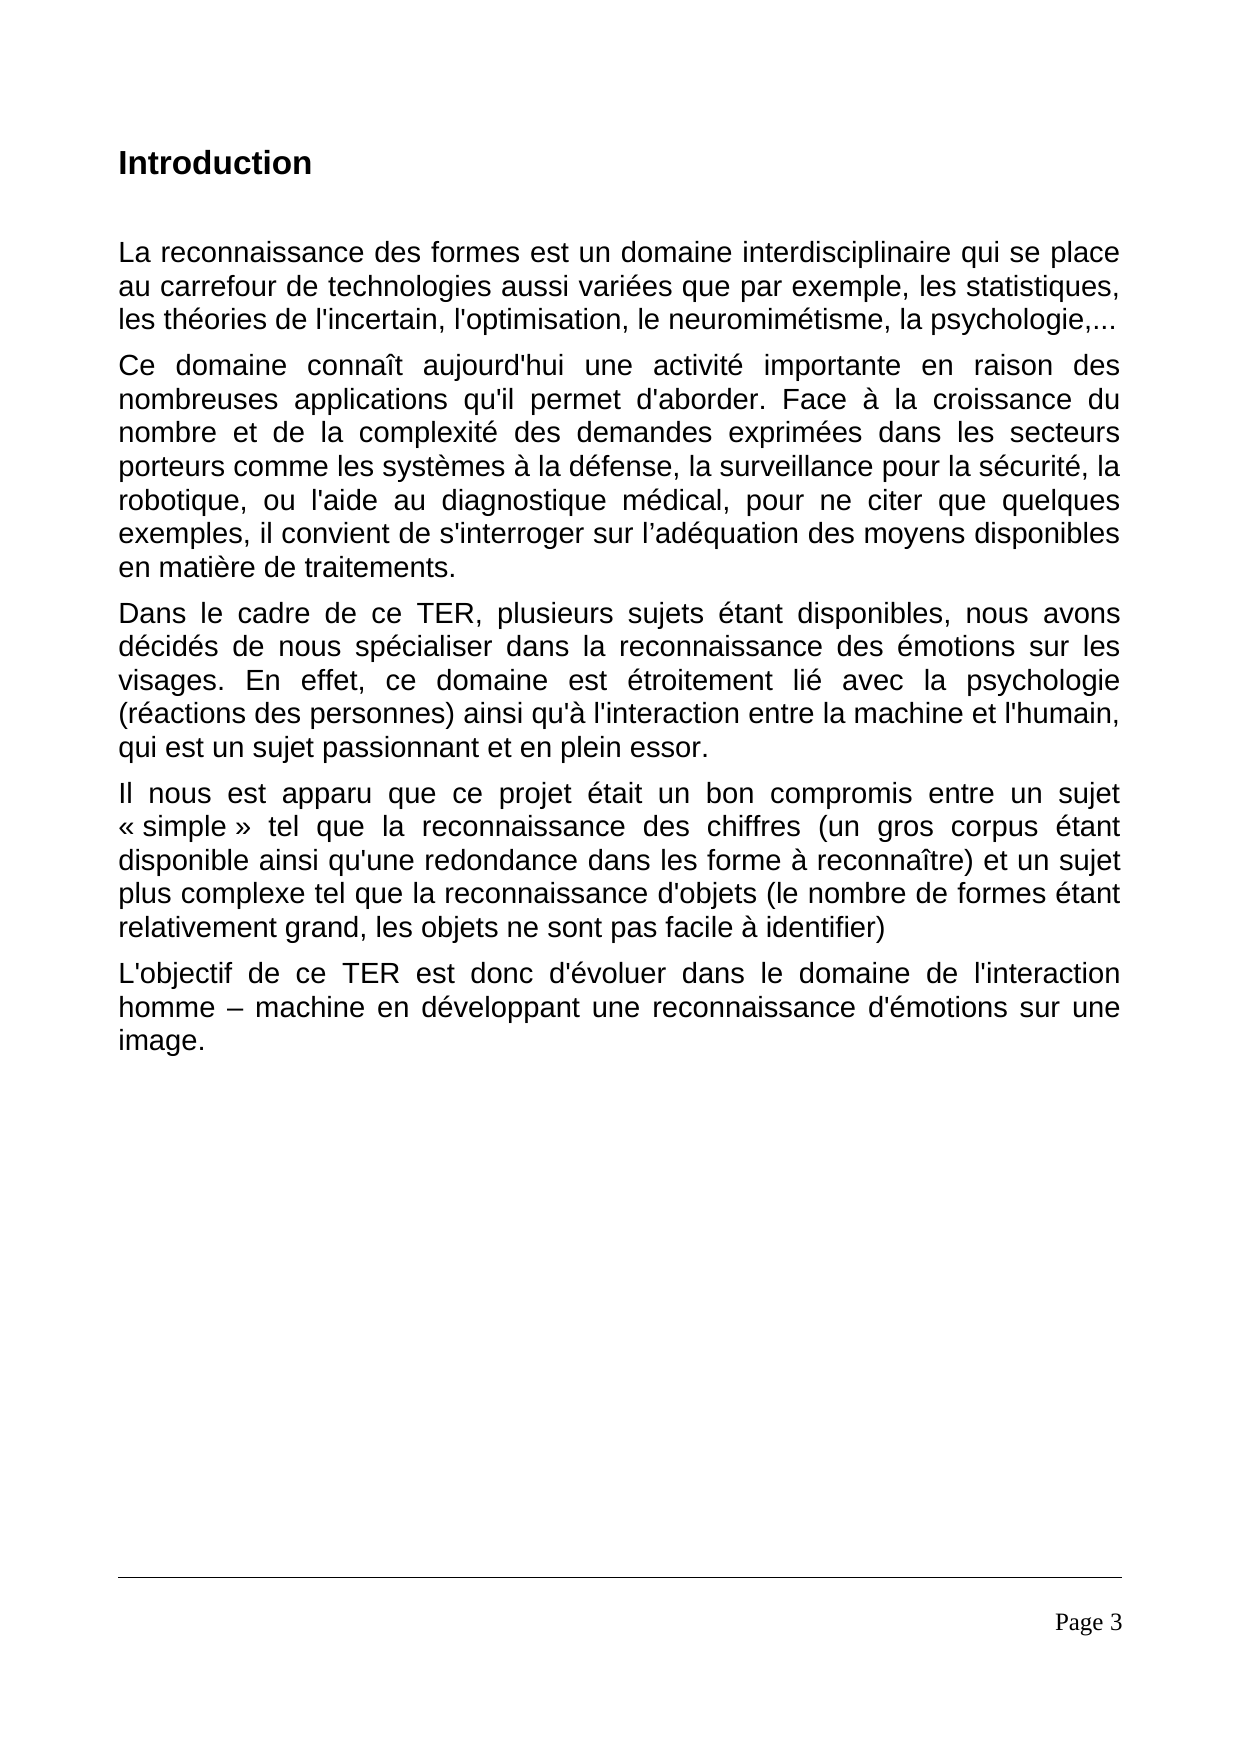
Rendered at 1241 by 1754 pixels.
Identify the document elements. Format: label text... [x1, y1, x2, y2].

text L'objectif de ce TER est donc d'évoluer dans le domaine de l'interaction homme – machine en développant une reconnaissance d'émotions sur une image. [118, 956, 1122, 1057]
text Il nous est apparu que ce projet était un bon compromis entre un sujet « simple » tel que la reconnaissance des chiffres (un gros corpus étant disponible ainsi qu'une redondance dans les forme à reconnaître) et un sujet plus complexe tel que la reconnaissance d'objets (le nombre de formes étant relativement grand, les objets ne sont pas facile à identifier) [118, 776, 1122, 944]
text Dans le cadre de ce TER, plusieurs sujets étant disponibles, nous avons décidés de nous spécialiser dans la reconnaissance des émotions sur les visages. En effet, ce domaine est étroitement lié avec la psychologie (réactions des personnes) ainsi qu'à l'interaction entre la machine et l'humain, qui est un sujet passionnant et en plein essor. [118, 596, 1122, 763]
subtitle Introduction [118, 143, 1122, 182]
text La reconnaissance des formes est un domaine interdisciplinaire qui se place au carrefour de technologies aussi variées que par exemple, les statistiques, les théories de l'incertain, l'optimisation, le neuromimétisme, la psychologie,... [118, 235, 1122, 336]
text Ce domaine connaît aujourd'hui une activité importante en raison des nombreuses applications qu'il permet d'aborder. Face à la croissance du nombre et de la complexité des demandes exprimées dans les secteurs porteurs comme les systèmes à la défense, la surveillance pour la sécurité, la robotique, ou l'aide au diagnostique médical, pour ne citer que quelques exemples, il convient de s'interroger sur l’adéquation des moyens disponibles en matière de traitements. [118, 348, 1122, 583]
